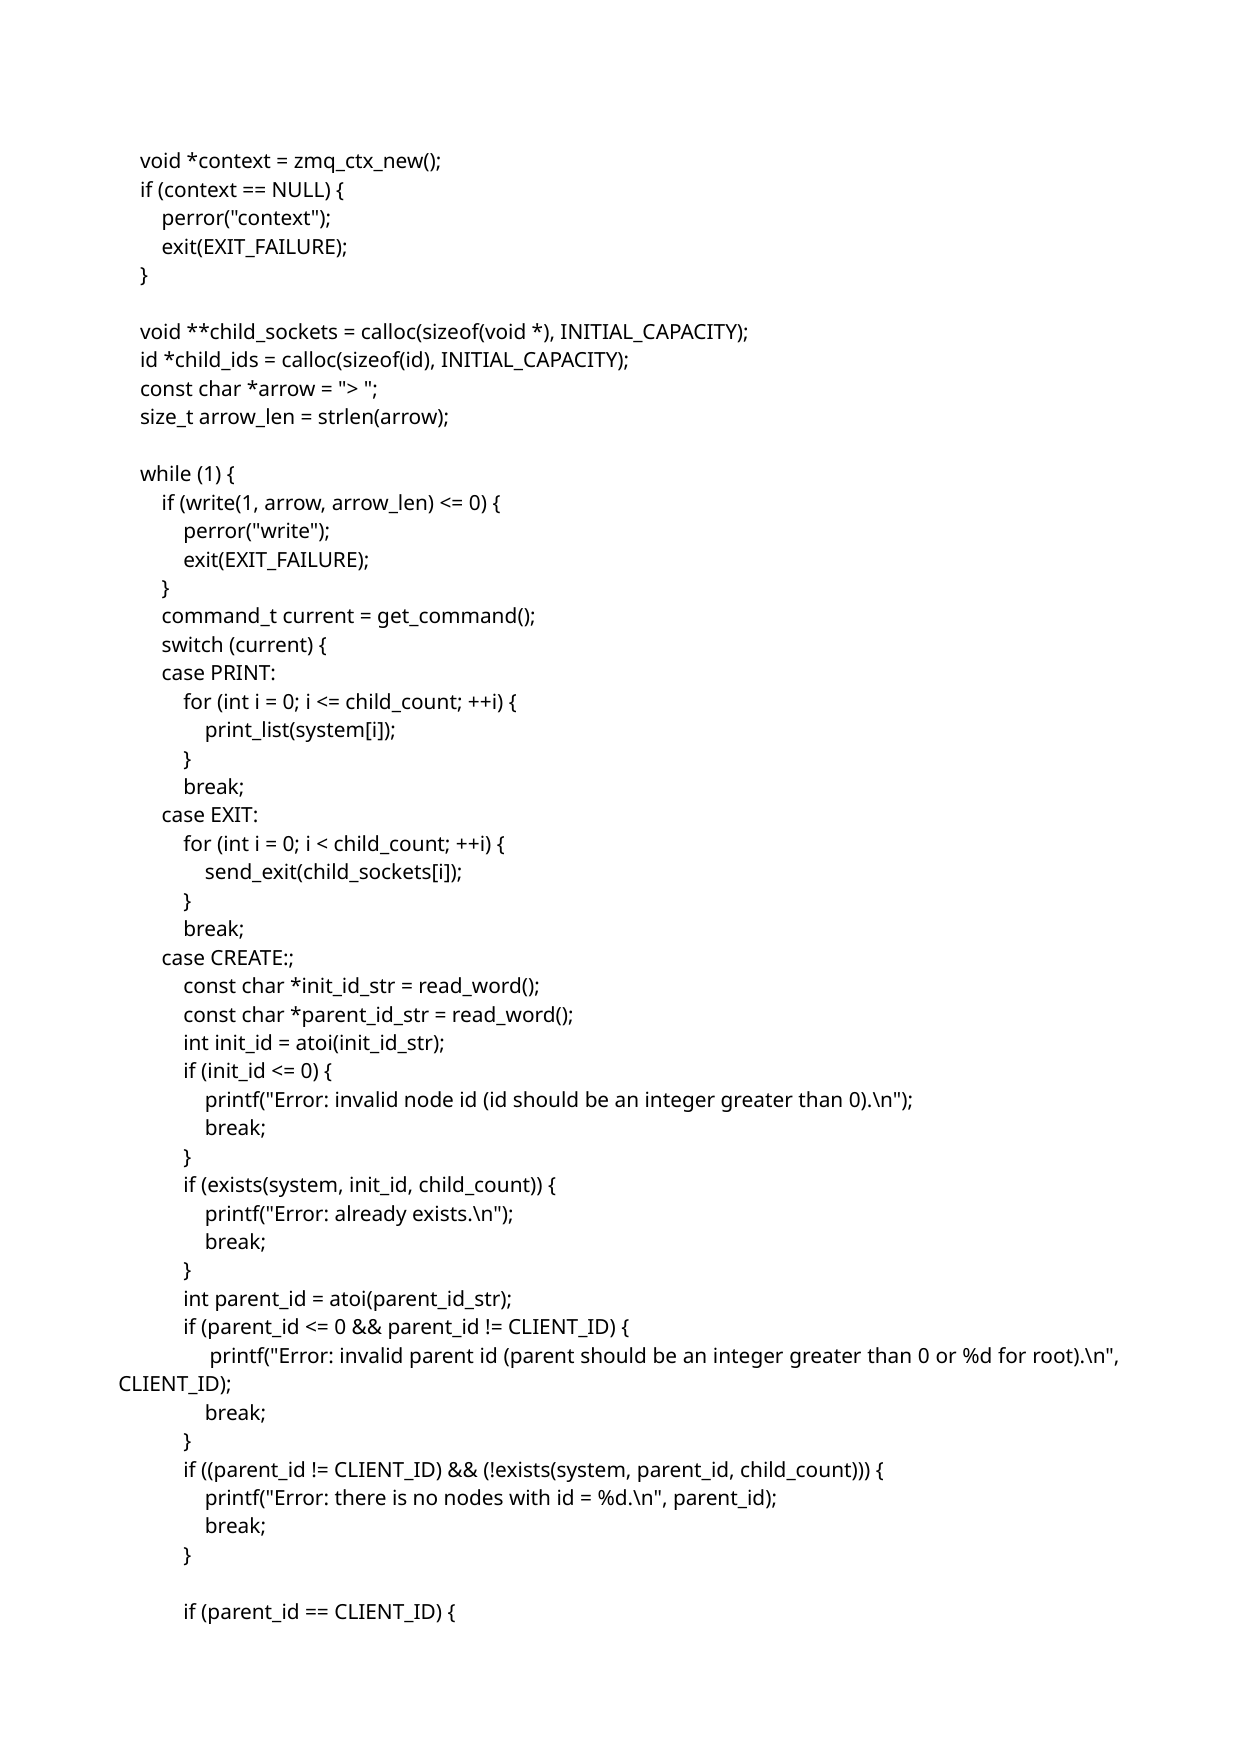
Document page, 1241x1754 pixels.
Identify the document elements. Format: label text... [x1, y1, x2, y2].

list const char *arrow = "> "; [118, 374, 1122, 402]
list case EXIT: [118, 801, 1122, 829]
list } [118, 260, 1122, 289]
list } [118, 1256, 1122, 1284]
list for (int i = 0; i < child_count; ++i) { [118, 829, 1122, 857]
list if (parent_id == CLIENT_ID) { [118, 1597, 1122, 1625]
list if (write(1, arrow, arrow_len) <= 0) { [118, 488, 1122, 516]
list } [118, 1426, 1122, 1455]
list break; [118, 914, 1122, 943]
list break; [118, 1113, 1122, 1142]
list break; [118, 1512, 1122, 1540]
list size_t arrow_len = strlen(arrow); [118, 402, 1122, 431]
list case CREATE:; [118, 943, 1122, 971]
list for (int i = 0; i <= child_count; ++i) { [118, 687, 1122, 715]
list while (1) { [118, 459, 1122, 488]
list switch (current) { [118, 630, 1122, 658]
list } [118, 573, 1122, 602]
list command_t current = get_command(); [118, 602, 1122, 630]
list int parent_id = atoi(parent_id_str); [118, 1284, 1122, 1312]
list break; [118, 1227, 1122, 1256]
list } [118, 744, 1122, 772]
list exit(EXIT_FAILURE); [118, 545, 1122, 573]
list printf("Error: there is no nodes with id = %d.\n", parent_id); [118, 1483, 1122, 1512]
list } [118, 1142, 1122, 1170]
list send_exit(child_sockets[i]); [118, 857, 1122, 886]
list print_list(system[i]); [118, 715, 1122, 744]
list if ((parent_id != CLIENT_ID) && (!exists(system, parent_id, child_count))) { [118, 1455, 1122, 1483]
list const char *init_id_str = read_word(); [118, 971, 1122, 1000]
list int init_id = atoi(init_id_str); [118, 1028, 1122, 1057]
list printf("Error: already exists.\n"); [118, 1199, 1122, 1227]
list printf("Error: invalid node id (id should be an integer greater than 0).\n"); [118, 1085, 1122, 1113]
list if (context == NULL) { [118, 175, 1122, 203]
list break; [118, 1398, 1122, 1426]
list } [118, 886, 1122, 914]
list void **child_sockets = calloc(sizeof(void *), INITIAL_CAPACITY); [118, 317, 1122, 346]
list break; [118, 772, 1122, 801]
list const char *parent_id_str = read_word(); [118, 1000, 1122, 1028]
list if (parent_id <= 0 && parent_id != CLIENT_ID) { [118, 1312, 1122, 1341]
list if (exists(system, init_id, child_count)) { [118, 1170, 1122, 1199]
list printf("Error: invalid parent id (parent should be an integer greater than 0 or %d for root).\n", CLIENT_ID); [118, 1341, 1122, 1398]
list perror("write"); [118, 516, 1122, 545]
list case PRINT: [118, 658, 1122, 687]
list if (init_id <= 0) { [118, 1057, 1122, 1085]
list } [118, 1540, 1122, 1568]
list perror("context"); [118, 203, 1122, 232]
list void *context = zmq_ctx_new(); [118, 147, 1122, 175]
list id *child_ids = calloc(sizeof(id), INITIAL_CAPACITY); [118, 346, 1122, 374]
list exit(EXIT_FAILURE); [118, 232, 1122, 260]
